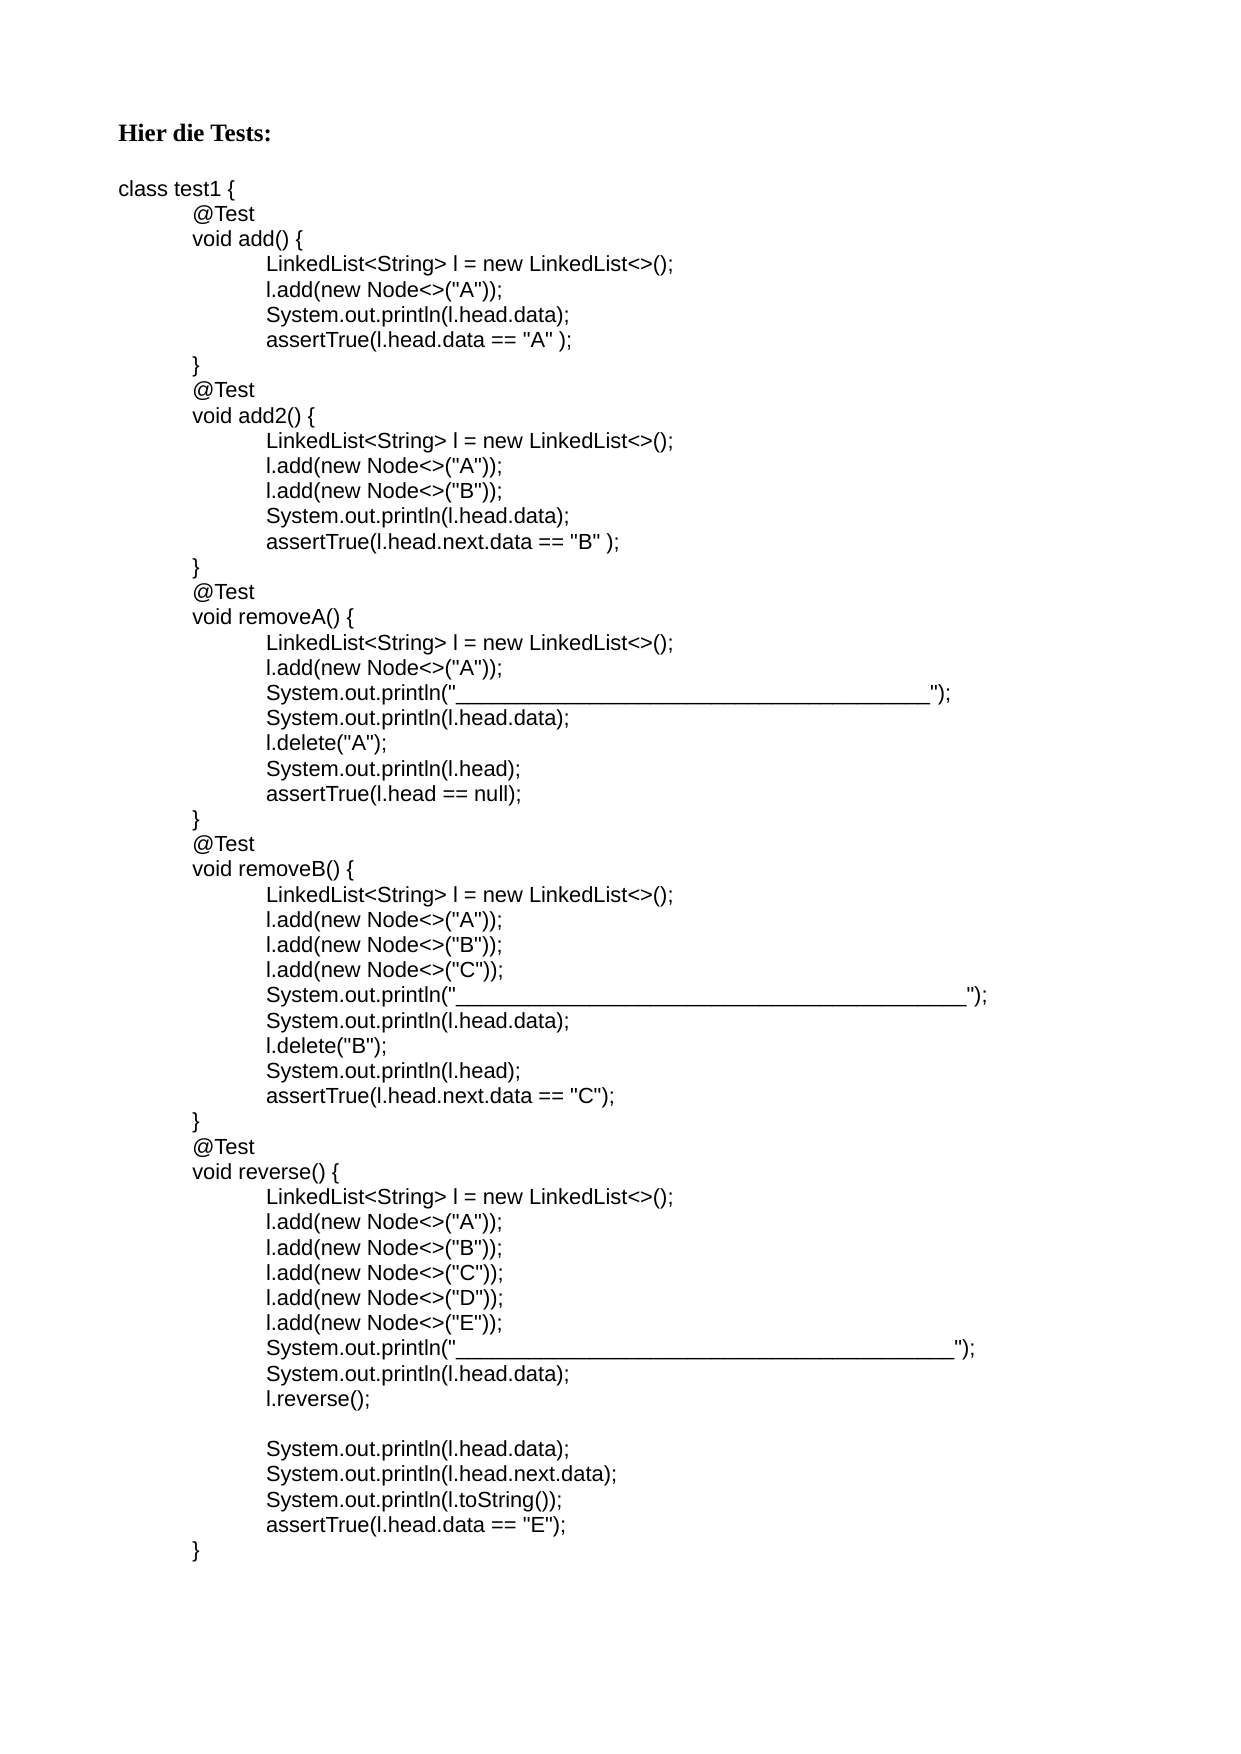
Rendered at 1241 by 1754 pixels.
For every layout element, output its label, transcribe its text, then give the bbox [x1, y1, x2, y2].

text @Test [118, 201, 1122, 226]
text assertTrue(l.head.next.data == "B" ); [118, 528, 1122, 554]
text void removeA() { [118, 604, 1122, 629]
text void removeB() { [118, 856, 1122, 881]
text System.out.println("_________________________________________"); [118, 1335, 1122, 1360]
text @Test [118, 377, 1122, 402]
text System.out.println(l.head.data); [118, 1360, 1122, 1386]
text LinkedList<String> l = new LinkedList<>(); [118, 1184, 1122, 1209]
text assertTrue(l.head.next.data == "C"); [118, 1083, 1122, 1108]
text void reverse() { [118, 1159, 1122, 1184]
text LinkedList<String> l = new LinkedList<>(); [118, 251, 1122, 276]
text l.add(new Node<>("A")); [118, 276, 1122, 302]
text } [118, 554, 1122, 579]
text LinkedList<String> l = new LinkedList<>(); [118, 629, 1122, 654]
text Hier die Tests: [118, 118, 1122, 147]
text l.add(new Node<>("B")); [118, 1234, 1122, 1259]
text System.out.println(l.head.data); [118, 705, 1122, 730]
text System.out.println(l.head.data); [118, 1436, 1122, 1461]
text System.out.println("__________________________________________"); [118, 982, 1122, 1007]
text } [118, 352, 1122, 377]
text assertTrue(l.head.data == "A" ); [118, 327, 1122, 352]
text @Test [118, 1133, 1122, 1159]
text l.add(new Node<>("C")); [118, 957, 1122, 982]
text l.delete("B"); [118, 1033, 1122, 1058]
text l.reverse(); [118, 1386, 1122, 1411]
text System.out.println(l.head.data); [118, 503, 1122, 528]
text l.add(new Node<>("C")); [118, 1259, 1122, 1285]
text void add2() { [118, 402, 1122, 428]
text assertTrue(l.head == null); [118, 781, 1122, 806]
text l.add(new Node<>("A")); [118, 654, 1122, 680]
text assertTrue(l.head.data == "E"); [118, 1512, 1122, 1537]
text } [118, 806, 1122, 831]
text l.add(new Node<>("D")); [118, 1285, 1122, 1310]
text @Test [118, 579, 1122, 604]
text l.delete("A"); [118, 730, 1122, 755]
text System.out.println(l.head); [118, 1058, 1122, 1083]
text LinkedList<String> l = new LinkedList<>(); [118, 428, 1122, 453]
text l.add(new Node<>("E")); [118, 1310, 1122, 1335]
text LinkedList<String> l = new LinkedList<>(); [118, 881, 1122, 907]
text System.out.println(l.head.next.data); [118, 1461, 1122, 1486]
text class test1 { [118, 176, 1122, 201]
text @Test [118, 831, 1122, 856]
text } [118, 1108, 1122, 1133]
text l.add(new Node<>("A")); [118, 453, 1122, 478]
text System.out.println("_______________________________________"); [118, 680, 1122, 705]
text } [118, 1537, 1122, 1562]
text l.add(new Node<>("A")); [118, 907, 1122, 932]
text l.add(new Node<>("B")); [118, 932, 1122, 957]
text System.out.println(l.toString()); [118, 1486, 1122, 1512]
text System.out.println(l.head.data); [118, 302, 1122, 327]
text System.out.println(l.head); [118, 755, 1122, 781]
text l.add(new Node<>("A")); [118, 1209, 1122, 1234]
text void add() { [118, 226, 1122, 251]
text System.out.println(l.head.data); [118, 1007, 1122, 1033]
text l.add(new Node<>("B")); [118, 478, 1122, 503]
